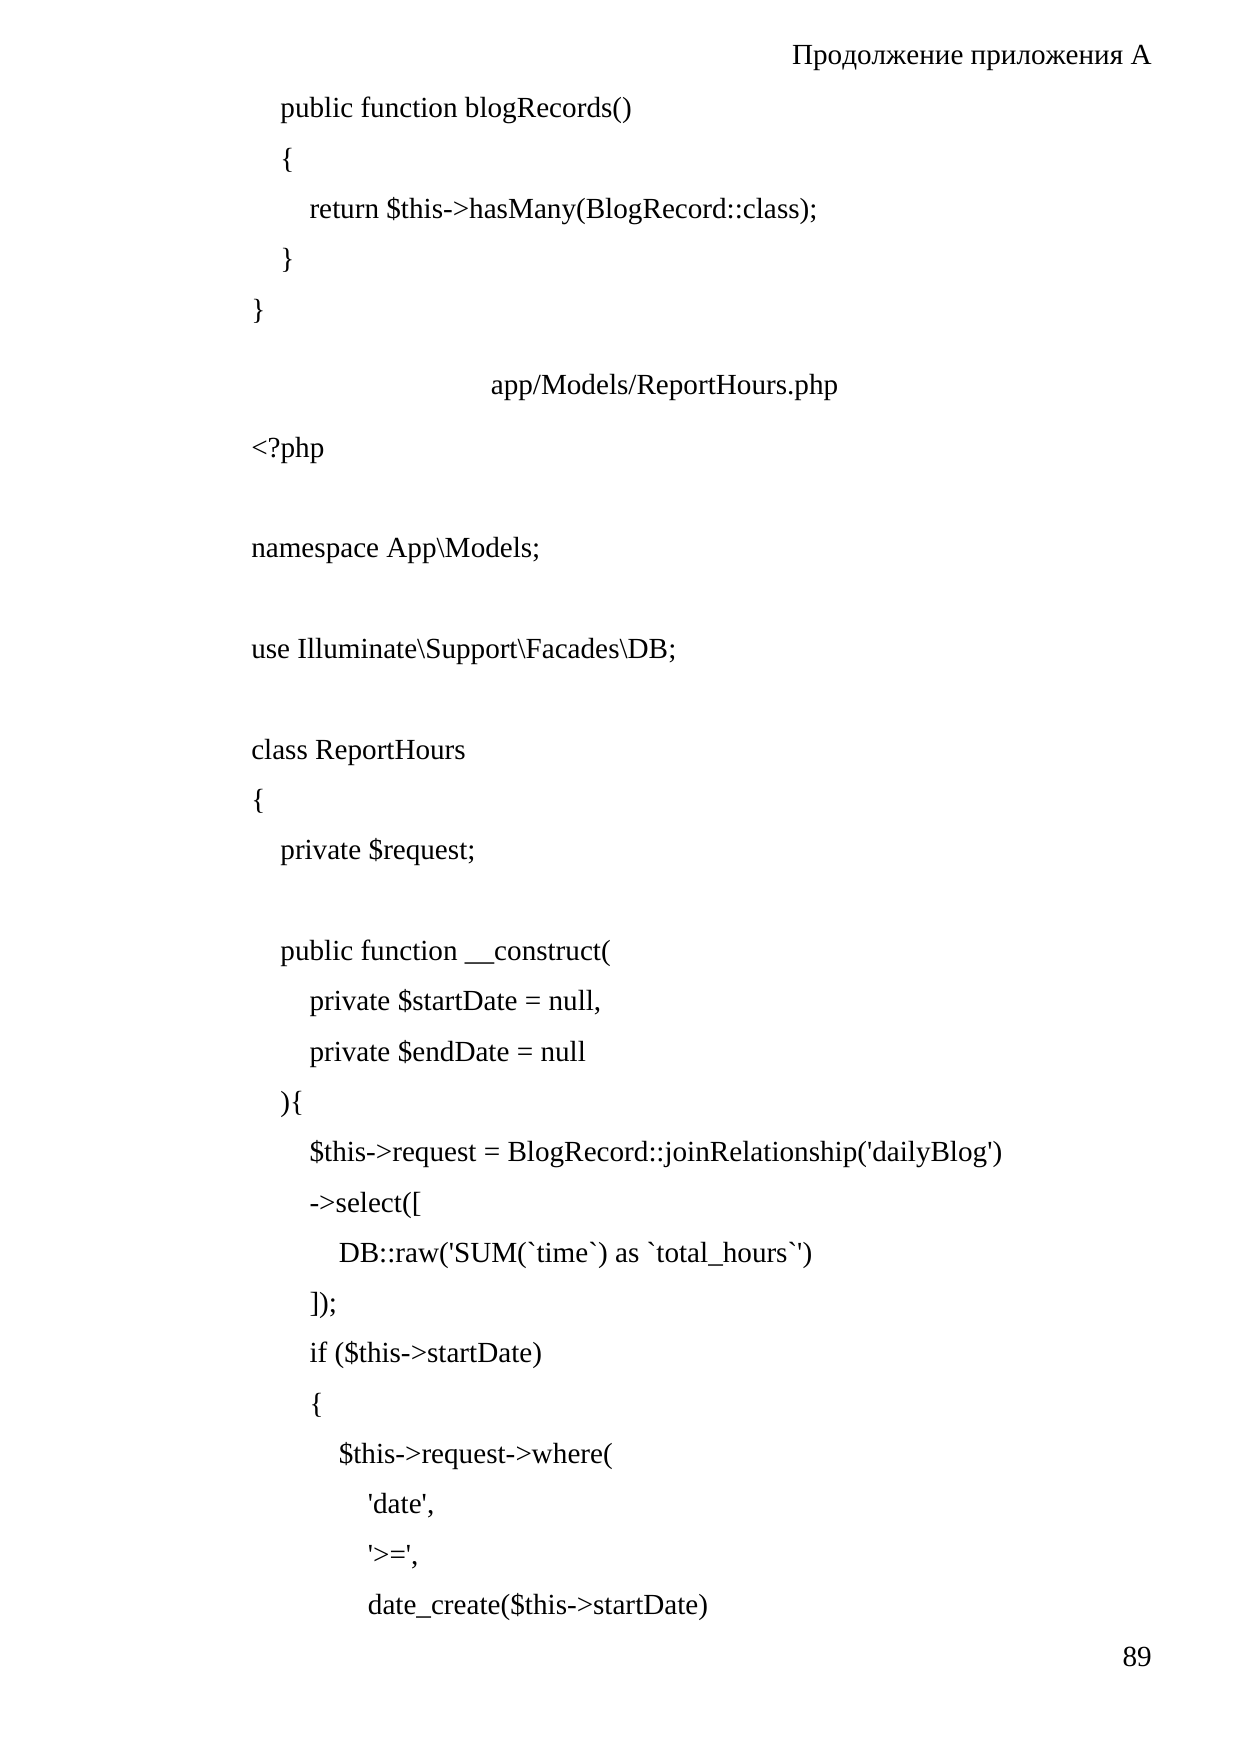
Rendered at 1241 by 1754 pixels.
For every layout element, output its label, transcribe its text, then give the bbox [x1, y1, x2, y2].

text '>=', [177, 1537, 1152, 1570]
text <?php [177, 430, 1152, 463]
text $this->request = BlogRecord::joinRelationship('dailyBlog') [177, 1134, 1152, 1168]
text return $this->hasMany(BlogRecord::class); [177, 191, 1152, 225]
text ]); [177, 1285, 1152, 1319]
text private $request; [177, 832, 1152, 866]
text use Illuminate\Support\Facades\DB; [177, 631, 1152, 665]
text namespace App\Models; [177, 531, 1152, 564]
text public function blogRecords() [177, 91, 1152, 124]
text $this->request->where( [177, 1436, 1152, 1470]
text 'date', [177, 1487, 1152, 1520]
text private $endDate = null [177, 1034, 1152, 1067]
text if ($this->startDate) [177, 1336, 1152, 1369]
text { [177, 1386, 1152, 1419]
text class ReportHours [177, 732, 1152, 765]
text public function __construct( [177, 933, 1152, 967]
text { [177, 141, 1152, 174]
text DB::raw('SUM(`time`) as `total_hours`') [177, 1235, 1152, 1268]
subtitle app/Models/ReportHours.php [177, 367, 1152, 401]
text { [177, 782, 1152, 816]
text private $startDate = null, [177, 983, 1152, 1017]
text } [177, 292, 1152, 325]
text ->select([ [177, 1185, 1152, 1218]
text date_create($this->startDate) [177, 1587, 1152, 1621]
text ){ [177, 1084, 1152, 1118]
text } [177, 242, 1152, 275]
